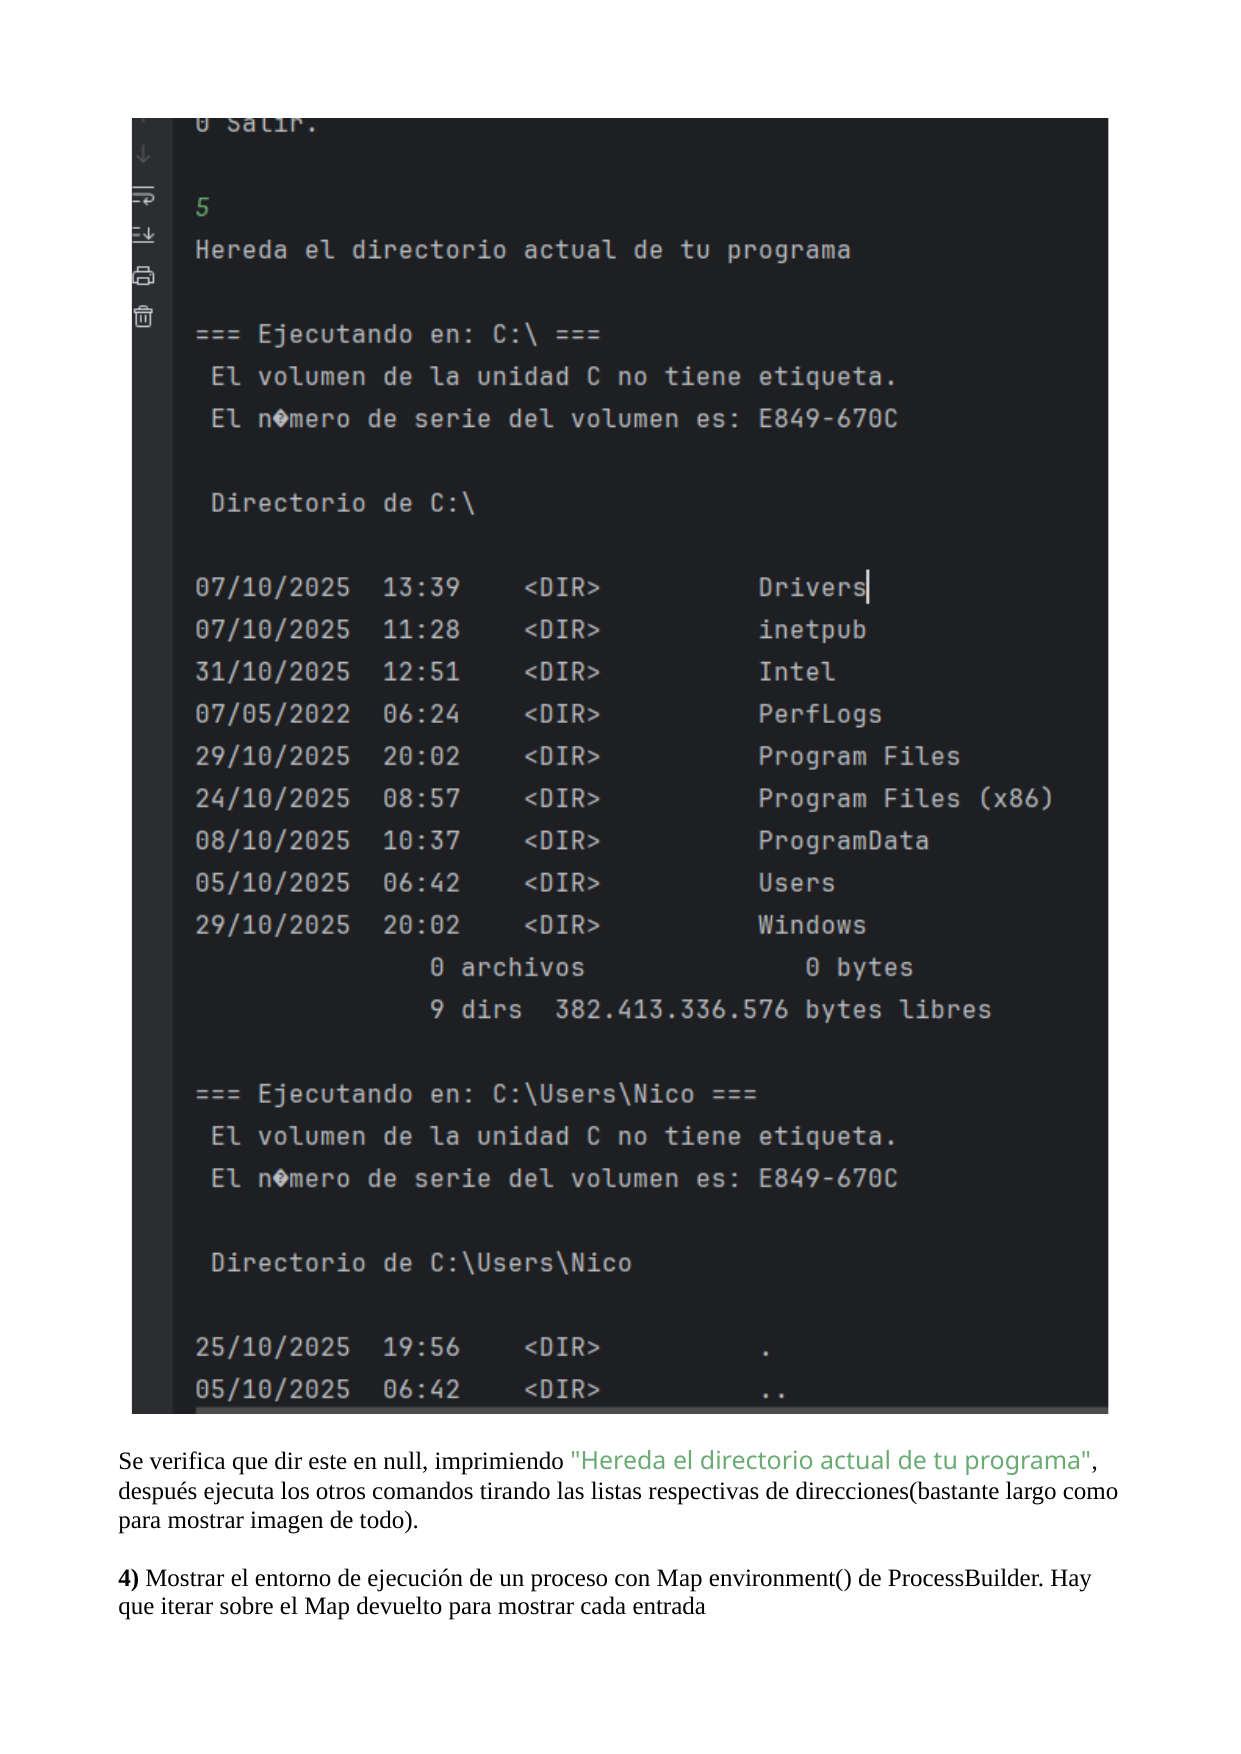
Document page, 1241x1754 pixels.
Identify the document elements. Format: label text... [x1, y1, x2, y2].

picture [131, 118, 1109, 1414]
text Se verifica que dir este en null, imprimiendo "Hereda el directorio actual de tu programa", después ejecuta los otros comandos tirando las listas respectivas de direcciones(bastante largo como para mostrar imagen de todo). [118, 1442, 1122, 1534]
text 4) Mostrar el entorno de ejecución de un proceso con Map environment() de ProcessBuilder. Hay que iterar sobre el Map devuelto para mostrar cada entrada [118, 1563, 1122, 1620]
